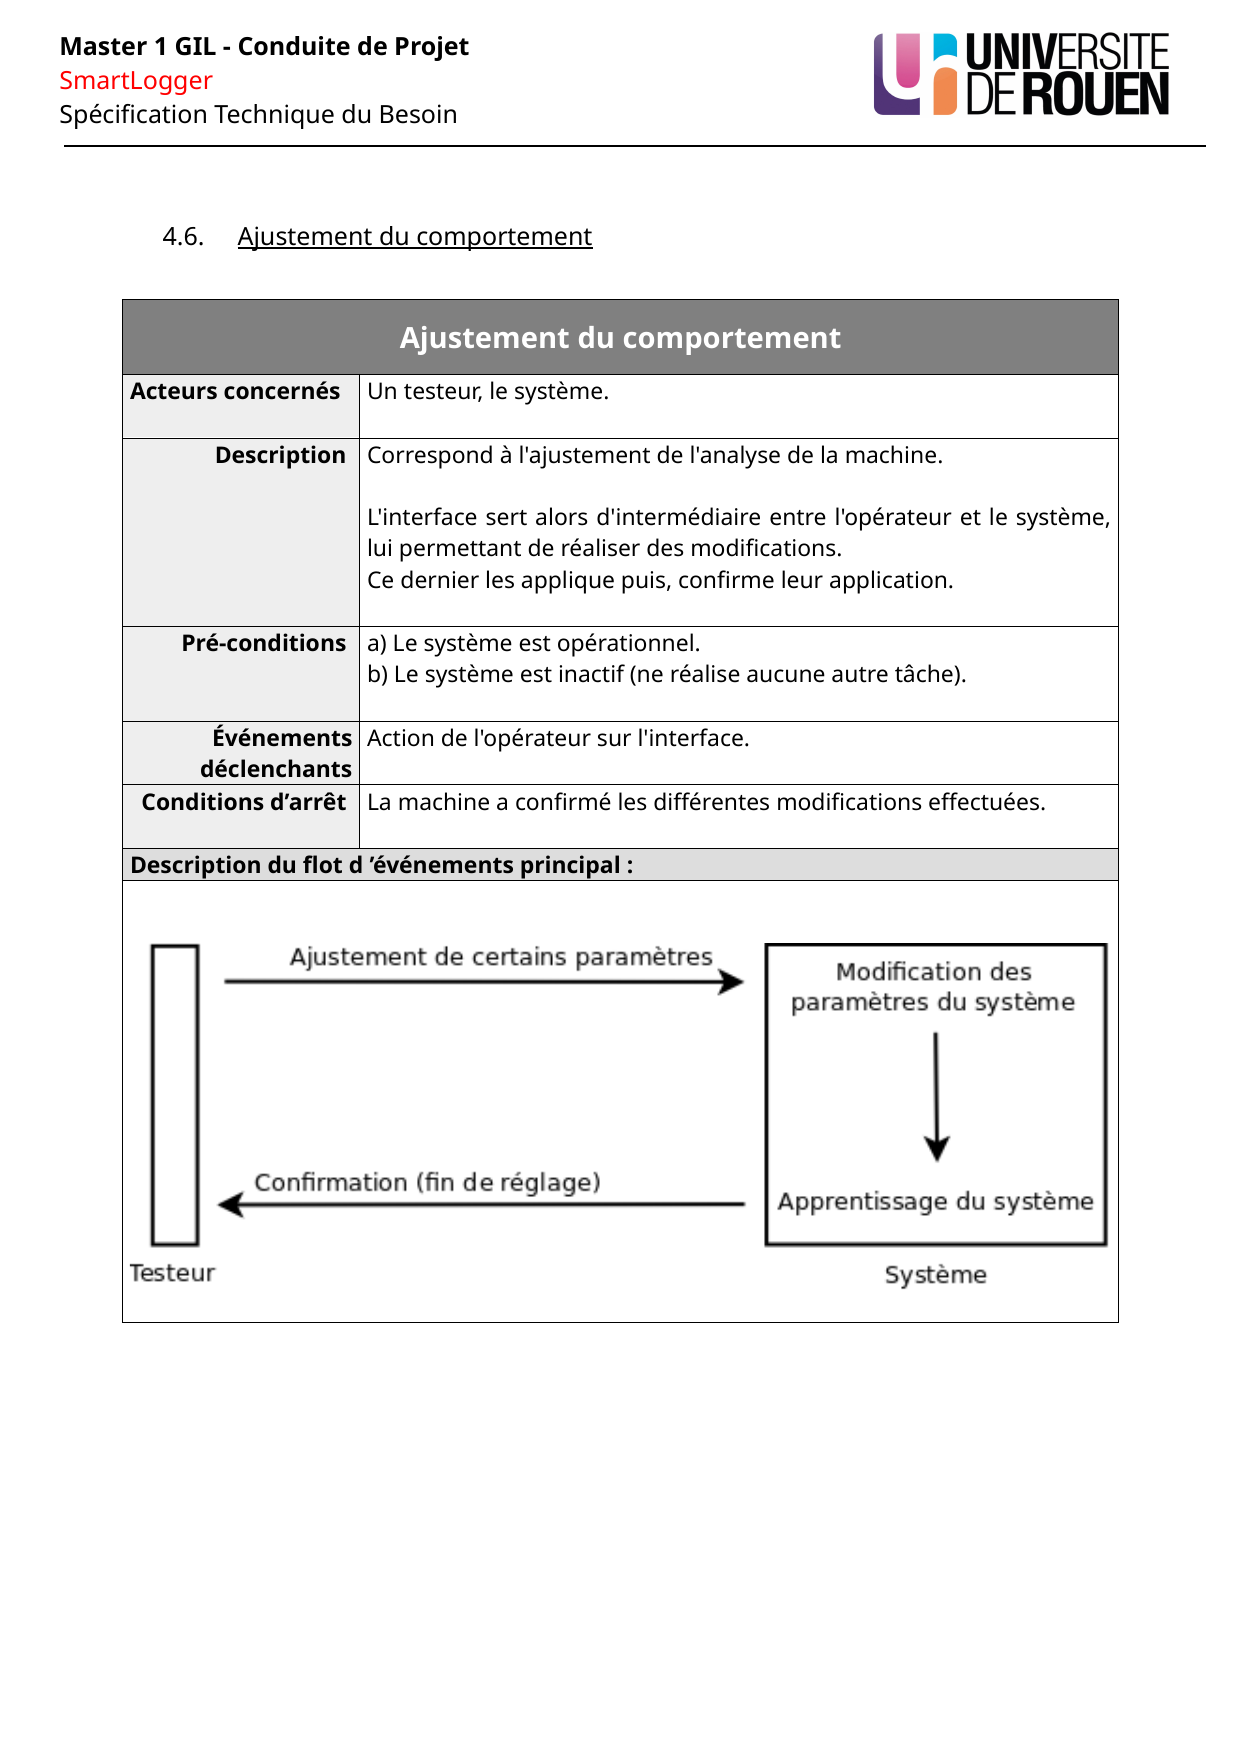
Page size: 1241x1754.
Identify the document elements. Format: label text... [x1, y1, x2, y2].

picture [129, 943, 1112, 1291]
table_cell Un testeur, le système. [360, 375, 1118, 437]
table_cell a) Le système est opérationnel. b) Le système est inactif (ne réalise aucune autre tâche). [360, 627, 1118, 721]
table_cell Événements déclenchants [123, 722, 359, 784]
table_cell Pré-conditions [123, 627, 359, 721]
table_cell Correspond à l'ajustement de l'analyse de la machine. L'interface sert alors d'intermédiaire entre l'opérateur et le système, lui permettant de réaliser des modifications. Ce dernier les applique puis, confirme leur application. [360, 439, 1118, 626]
table_cell Description [123, 439, 359, 626]
table_cell Action de l'opérateur sur l'interface. [360, 722, 1118, 784]
table_cell [123, 881, 1118, 1322]
table_cell La machine a confirmé les différentes modifications effectuées. [360, 785, 1118, 848]
subtitle Ajustement du comportement [162, 218, 1181, 252]
picture [872, 32, 1170, 118]
table_cell Acteurs concernés [123, 375, 359, 437]
table_header Ajustement du comportement [123, 300, 1118, 374]
table_cell Conditions d’arrêt [123, 785, 359, 848]
table_cell Description du flot d ’événements principal : [123, 849, 1118, 880]
